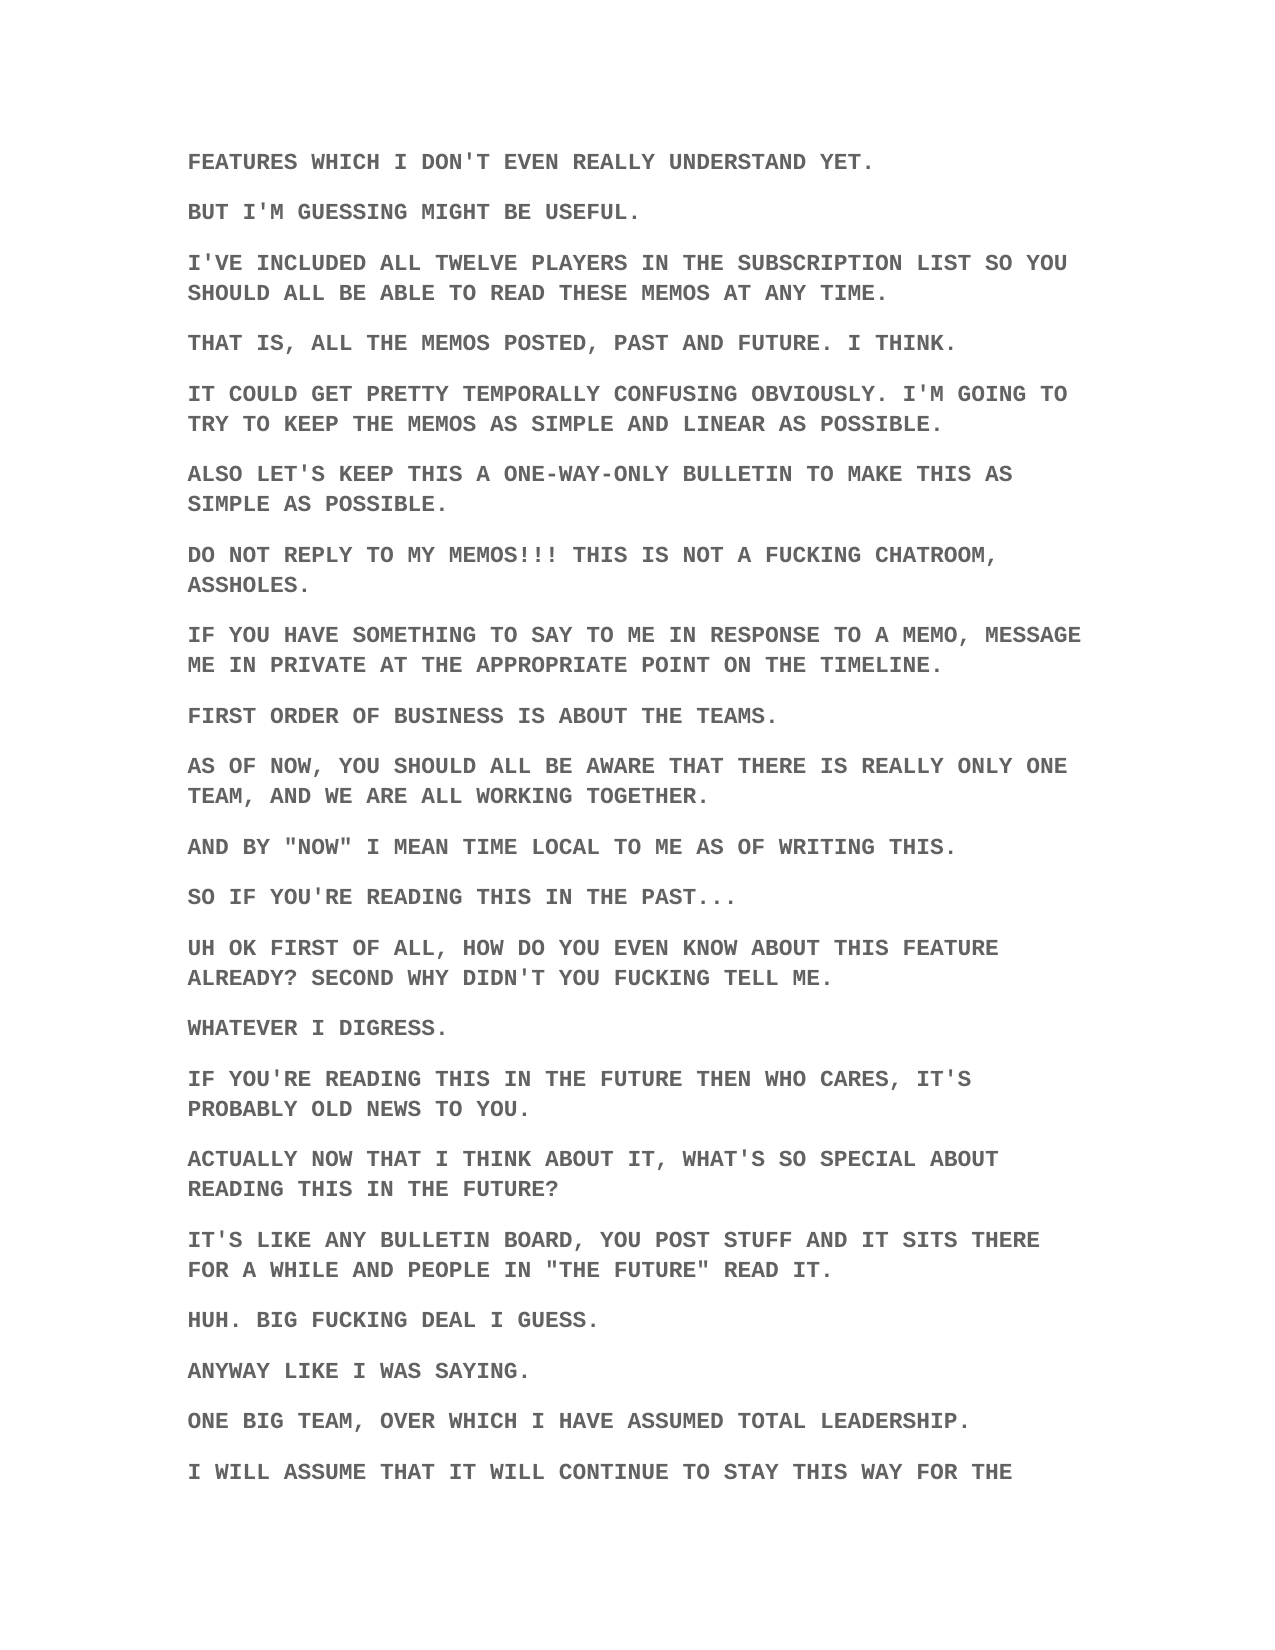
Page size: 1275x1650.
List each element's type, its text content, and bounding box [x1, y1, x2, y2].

text SO IF YOU'RE READING THIS IN THE PAST... [187, 886, 1087, 912]
text IT'S LIKE ANY BULLETIN BOARD, YOU POST STUFF AND IT SITS THERE FOR A WHILE AND PEOPLE IN "THE FUTURE" READ IT. [187, 1228, 1087, 1284]
text FIRST ORDER OF BUSINESS IS ABOUT THE TEAMS. [187, 704, 1087, 730]
text HUH. BIG FUCKING DEAL I GUESS. [187, 1308, 1087, 1334]
text ACTUALLY NOW THAT I THINK ABOUT IT, WHAT'S SO SPECIAL ABOUT READING THIS IN THE FUTURE? [187, 1148, 1087, 1203]
text FEATURES WHICH I DON'T EVEN REALLY UNDERSTAND YET. [187, 150, 1087, 176]
text IF YOU HAVE SOMETHING TO SAY TO ME IN RESPONSE TO A MEMO, MESSAGE ME IN PRIVATE AT THE APPROPRIATE POINT ON THE TIMELINE. [187, 623, 1087, 679]
text WHATEVER I DIGRESS. [187, 1017, 1087, 1043]
text THAT IS, ALL THE MEMOS POSTED, PAST AND FUTURE. I THINK. [187, 332, 1087, 358]
text ONE BIG TEAM, OVER WHICH I HAVE ASSUMED TOTAL LEADERSHIP. [187, 1410, 1087, 1436]
text UH OK FIRST OF ALL, HOW DO YOU EVEN KNOW ABOUT THIS FEATURE ALREADY? SECOND WHY DIDN'T YOU FUCKING TELL ME. [187, 936, 1087, 992]
text BUT I'M GUESSING MIGHT BE USEFUL. [187, 201, 1087, 227]
text I WILL ASSUME THAT IT WILL CONTINUE TO STAY THIS WAY FOR THE [187, 1460, 1087, 1486]
text ANYWAY LIKE I WAS SAYING. [187, 1359, 1087, 1385]
text ALSO LET'S KEEP THIS A ONE-WAY-ONLY BULLETIN TO MAKE THIS AS SIMPLE AS POSSIBLE. [187, 463, 1087, 518]
text AND BY "NOW" I MEAN TIME LOCAL TO ME AS OF WRITING THIS. [187, 835, 1087, 861]
text IF YOU'RE READING THIS IN THE FUTURE THEN WHO CARES, IT'S PROBABLY OLD NEWS TO YOU. [187, 1067, 1087, 1123]
text AS OF NOW, YOU SHOULD ALL BE AWARE THAT THERE IS REALLY ONLY ONE TEAM, AND WE ARE ALL WORKING TOGETHER. [187, 754, 1087, 810]
text DO NOT REPLY TO MY MEMOS!!! THIS IS NOT A FUCKING CHATROOM, ASSHOLES. [187, 543, 1087, 599]
text IT COULD GET PRETTY TEMPORALLY CONFUSING OBVIOUSLY. I'M GOING TO TRY TO KEEP THE MEMOS AS SIMPLE AND LINEAR AS POSSIBLE. [187, 382, 1087, 438]
text I'VE INCLUDED ALL TWELVE PLAYERS IN THE SUBSCRIPTION LIST SO YOU SHOULD ALL BE ABLE TO READ THESE MEMOS AT ANY TIME. [187, 251, 1087, 307]
